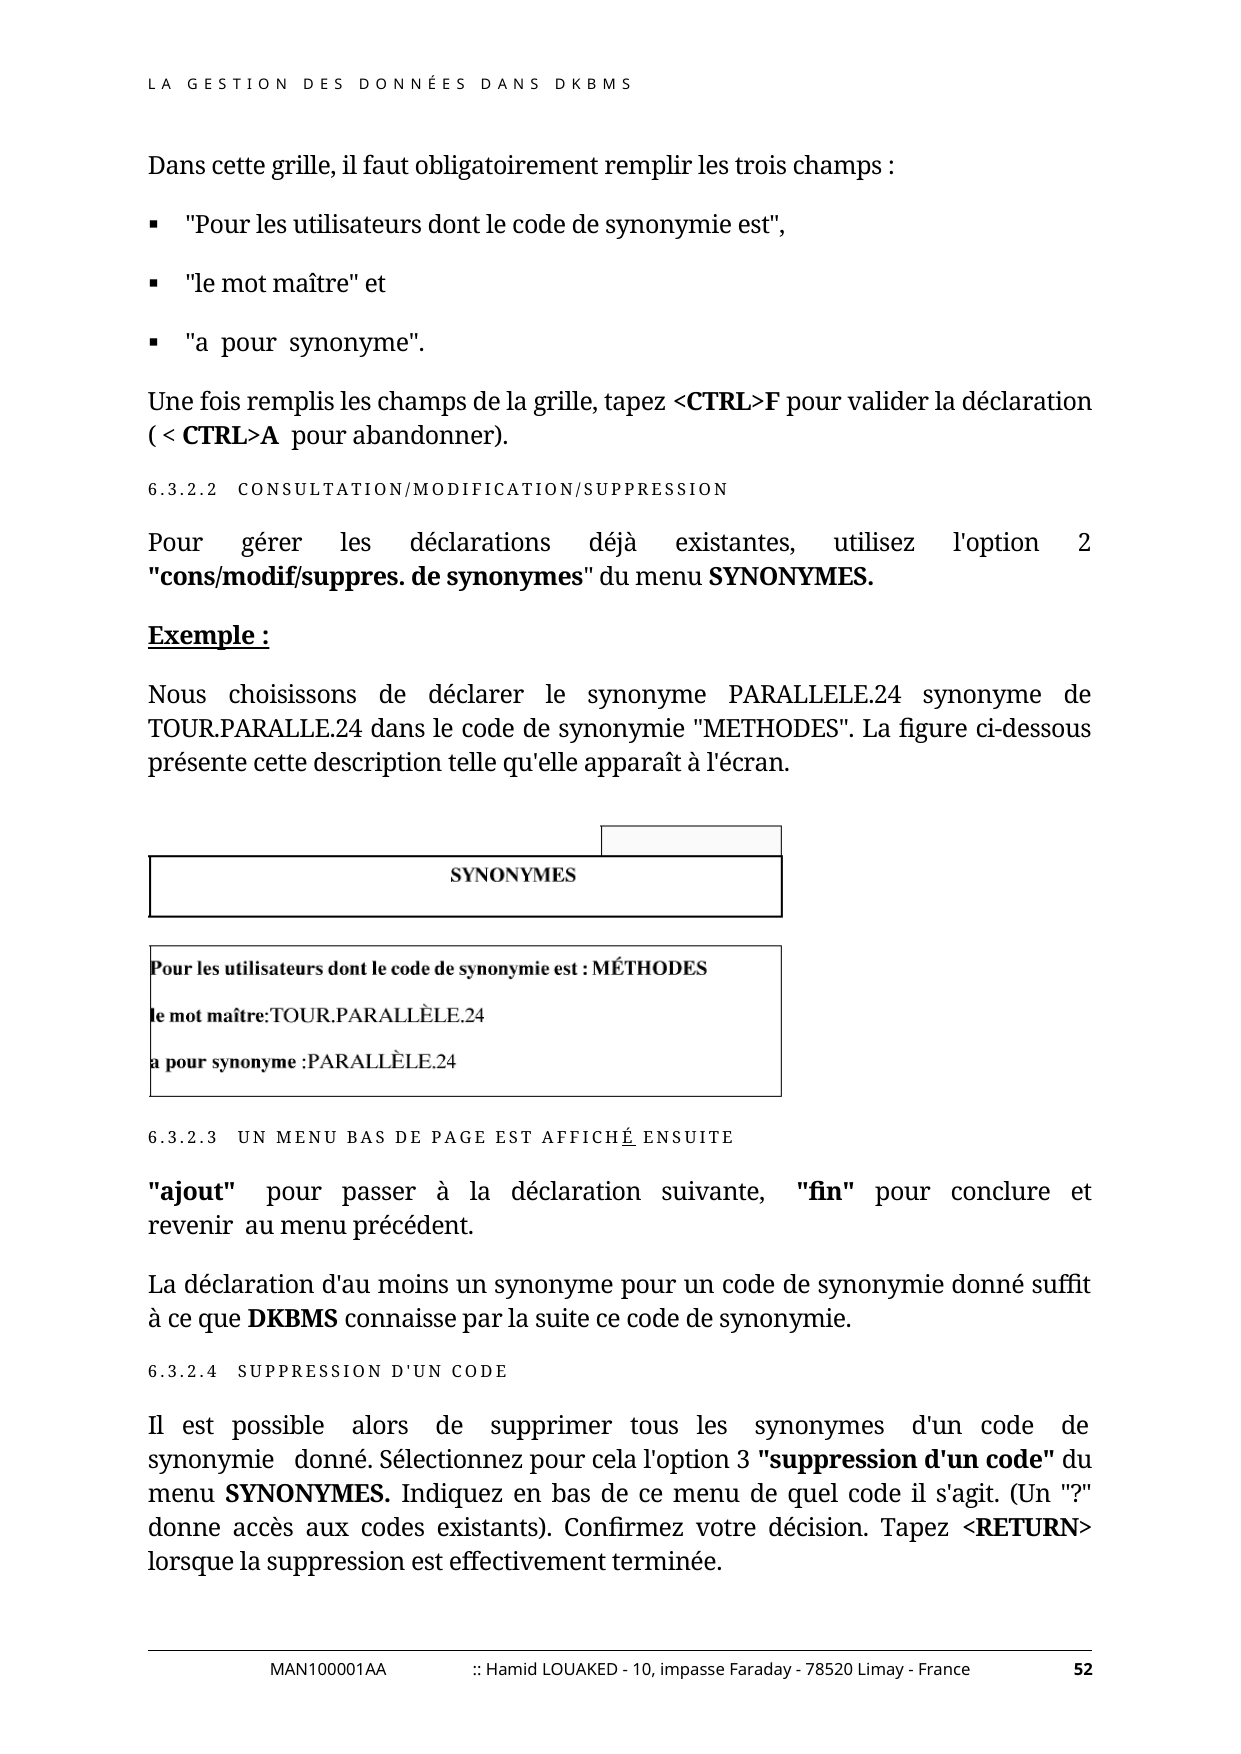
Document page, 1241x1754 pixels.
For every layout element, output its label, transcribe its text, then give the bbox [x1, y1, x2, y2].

text La déclaration d'au moins un synonyme pour un code de synonymie donné suffit à ce que DKBMS connaisse par la suite ce code de synonymie. [148, 1267, 1092, 1335]
text Exemple : [148, 618, 1092, 652]
text Pour gérer les déclarations déjà existantes, utilisez l'option 2 "cons/modif/suppres. de synonymes" du menu SYNONYMES. [148, 525, 1092, 593]
text Il est possible alors de supprimer tous les synonymes d'un code de synonymie donné. Sélectionnez pour cela l'option 3 "suppression d'un code" du menu SYNONYMES. Indiquez en bas de ce menu de quel code il s'agit. (Un "?" donne accès aux codes existants). Confirmez votre décision. Tapez <RETURN> lorsque la suppression est effectivement terminée. [148, 1408, 1092, 1578]
text "ajout" pour passer à la déclaration suivante, "fin" pour conclure et revenir au menu précédent. [148, 1174, 1092, 1242]
subtitle Consultation/modification/suppression [148, 477, 1092, 500]
list "Pour les utilisateurs dont le code de synonymie est", [148, 207, 1092, 241]
text Une fois remplis les champs de la grille, tapez <CTRL>F pour valider la déclaration ( < CTRL>A pour abandonner). [148, 384, 1092, 452]
subtitle Un menu bas de page est affiché ensuite [148, 1126, 1092, 1149]
subtitle Suppression d'un code [148, 1360, 1092, 1383]
text Dans cette grille, il faut obligatoirement remplir les trois champs : [148, 148, 1092, 182]
list "a pour synonyme". [148, 325, 1092, 359]
list "le mot maître" et [148, 266, 1092, 300]
text Nous choisissons de déclarer le synonyme PARALLELE.24 synonyme de TOUR.PARALLE.24 dans le code de synonymie "METHODES". La figure ci-dessous présente cette description telle qu'elle apparaît à l'écran. [148, 677, 1092, 779]
